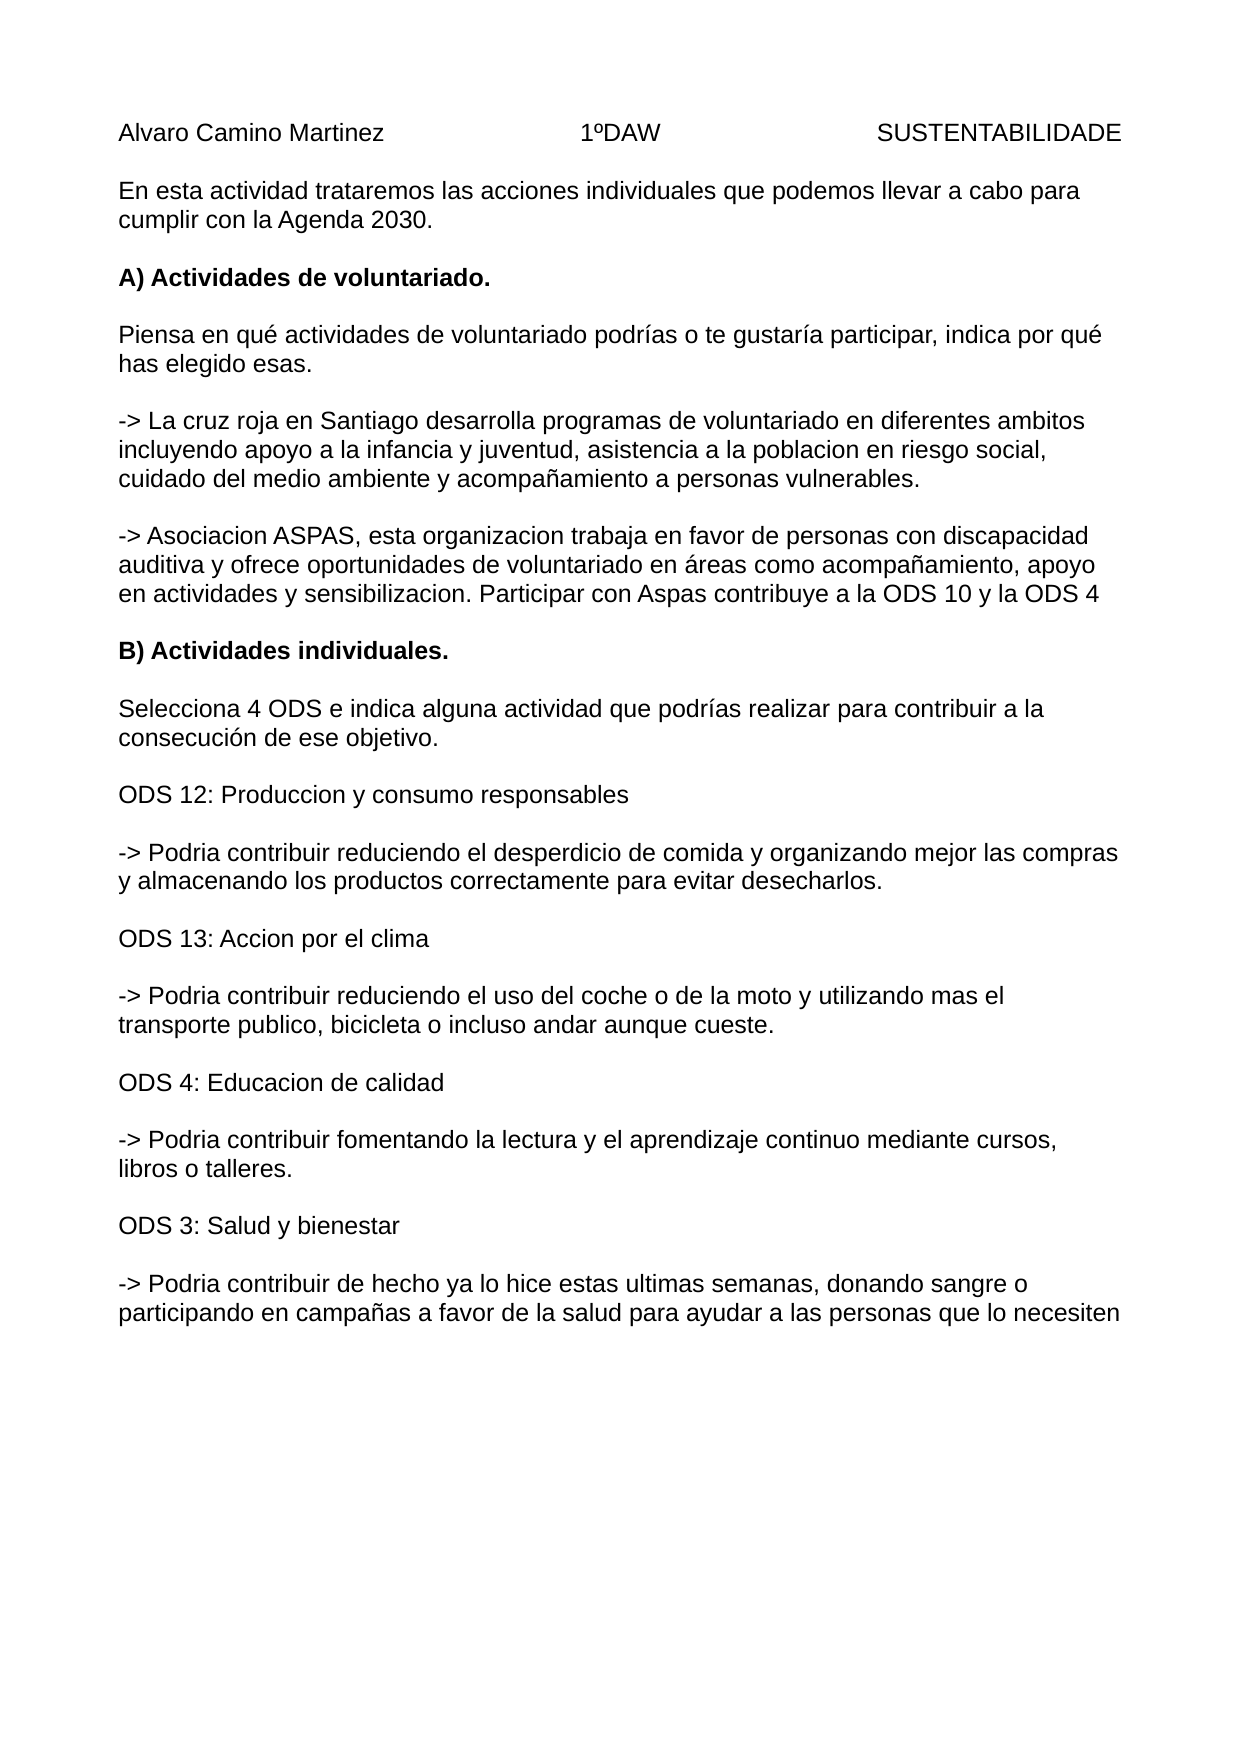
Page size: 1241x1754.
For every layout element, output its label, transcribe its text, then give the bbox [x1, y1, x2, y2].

text -> Podria contribuir fomentando la lectura y el aprendizaje continuo mediante cursos, libros o talleres. [118, 1125, 1122, 1183]
text -> Podria contribuir de hecho ya lo hice estas ultimas semanas, donando sangre o participando en campañas a favor de la salud para ayudar a las personas que lo necesiten [118, 1269, 1122, 1326]
text ODS 4: Educacion de calidad [118, 1068, 1122, 1096]
text ODS 12: Produccion y consumo responsables [118, 780, 1122, 809]
text -> Asociacion ASPAS, esta organizacion trabaja en favor de personas con discapacidad auditiva y ofrece oportunidades de voluntariado en áreas como acompañamiento, apoyo en actividades y sensibilizacion. Participar con Aspas contribuye a la ODS 10 y la ODS 4 [118, 521, 1122, 608]
text Selecciona 4 ODS e indica alguna actividad que podrías realizar para contribuir a la consecución de ese objetivo. [118, 694, 1122, 751]
text -> Podria contribuir reduciendo el uso del coche o de la moto y utilizando mas el transporte publico, bicicleta o incluso andar aunque cueste. [118, 981, 1122, 1039]
text B) Actividades individuales. [118, 636, 1122, 665]
text A) Actividades de voluntariado. [118, 263, 1122, 291]
text ODS 3: Salud y bienestar [118, 1211, 1122, 1240]
text ODS 13: Accion por el clima [118, 924, 1122, 953]
text Piensa en qué actividades de voluntariado podrías o te gustaría participar, indica por qué has elegido esas. [118, 320, 1122, 378]
text En esta actividad trataremos las acciones individuales que podemos llevar a cabo para cumplir con la Agenda 2030. [118, 176, 1122, 234]
text -> Podria contribuir reduciendo el desperdicio de comida y organizando mejor las compras y almacenando los productos correctamente para evitar desecharlos. [118, 838, 1122, 895]
text -> La cruz roja en Santiago desarrolla programas de voluntariado en diferentes ambitos incluyendo apoyo a la infancia y juventud, asistencia a la poblacion en riesgo social, cuidado del medio ambiente y acompañamiento a personas vulnerables. [118, 406, 1122, 493]
